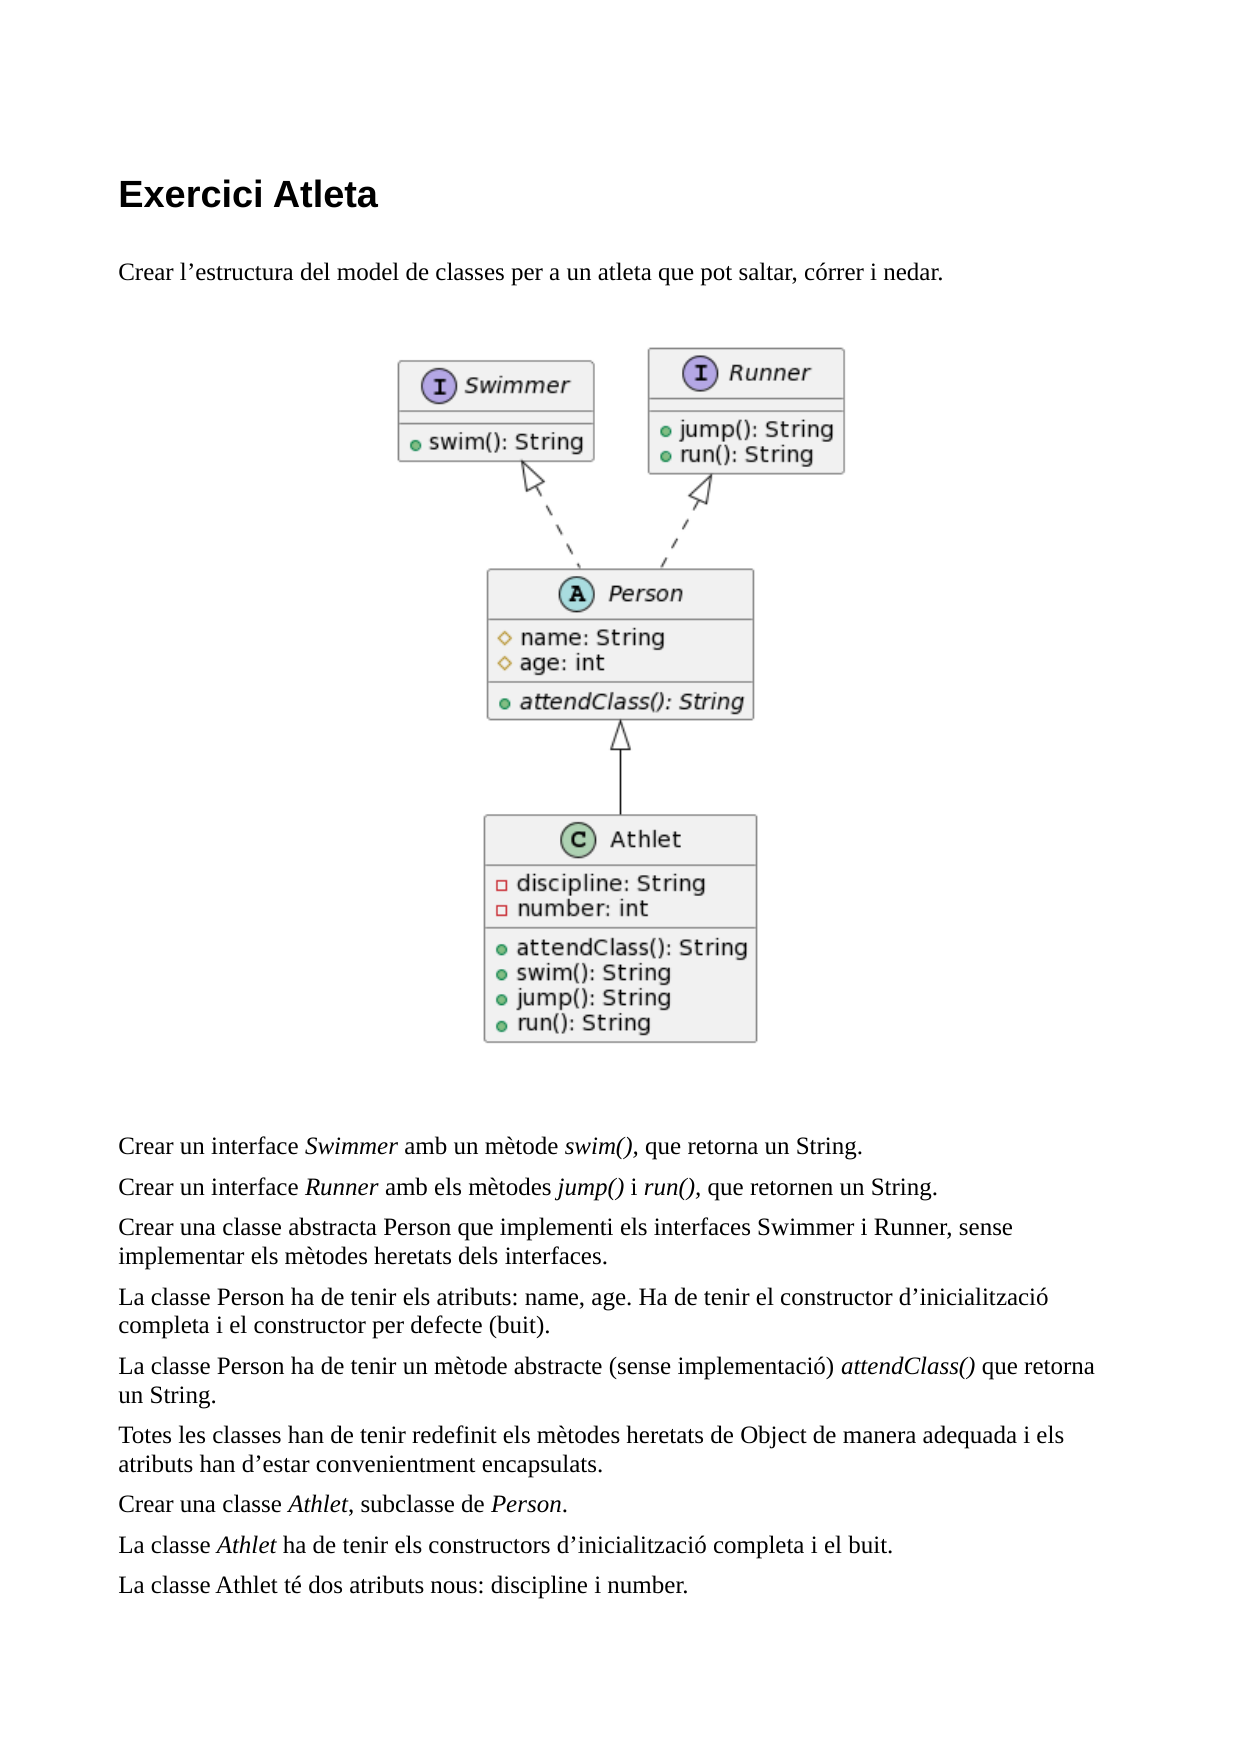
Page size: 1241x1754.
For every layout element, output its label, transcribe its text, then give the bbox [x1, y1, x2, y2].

subtitle Exercici Atleta [118, 172, 1122, 216]
text Crear una classe Athlet, subclasse de Person. [118, 1489, 1122, 1518]
text La classe Athlet ha de tenir els constructors d’inicialització completa i el buit. [118, 1530, 1122, 1559]
text La classe Athlet té dos atributs nous: discipline i number. [118, 1571, 1122, 1599]
text Crear una classe abstracta Person que implementi els interfaces Swimmer i Runner, sense implementar els mètodes heretats dels interfaces. [118, 1212, 1122, 1270]
picture [387, 337, 853, 1051]
text La classe Person ha de tenir els atributs: name, age. Ha de tenir el constructor d’inicialització completa i el constructor per defecte (buit). [118, 1282, 1122, 1339]
text Totes les classes han de tenir redefinit els mètodes heretats de Object de manera adequada i els atributs han d’estar convenientment encapsulats. [118, 1420, 1122, 1478]
text La classe Person ha de tenir un mètode abstracte (sense implementació) attendClass() que retorna un String. [118, 1351, 1122, 1408]
text Crear un interface Swimmer amb un mètode swim(), que retorna un String. [118, 1131, 1122, 1160]
text Crear l’estructura del model de classes per a un atleta que pot saltar, córrer i nedar. [118, 257, 1122, 286]
text Crear un interface Runner amb els mètodes jump() i run(), que retornen un String. [118, 1172, 1122, 1201]
